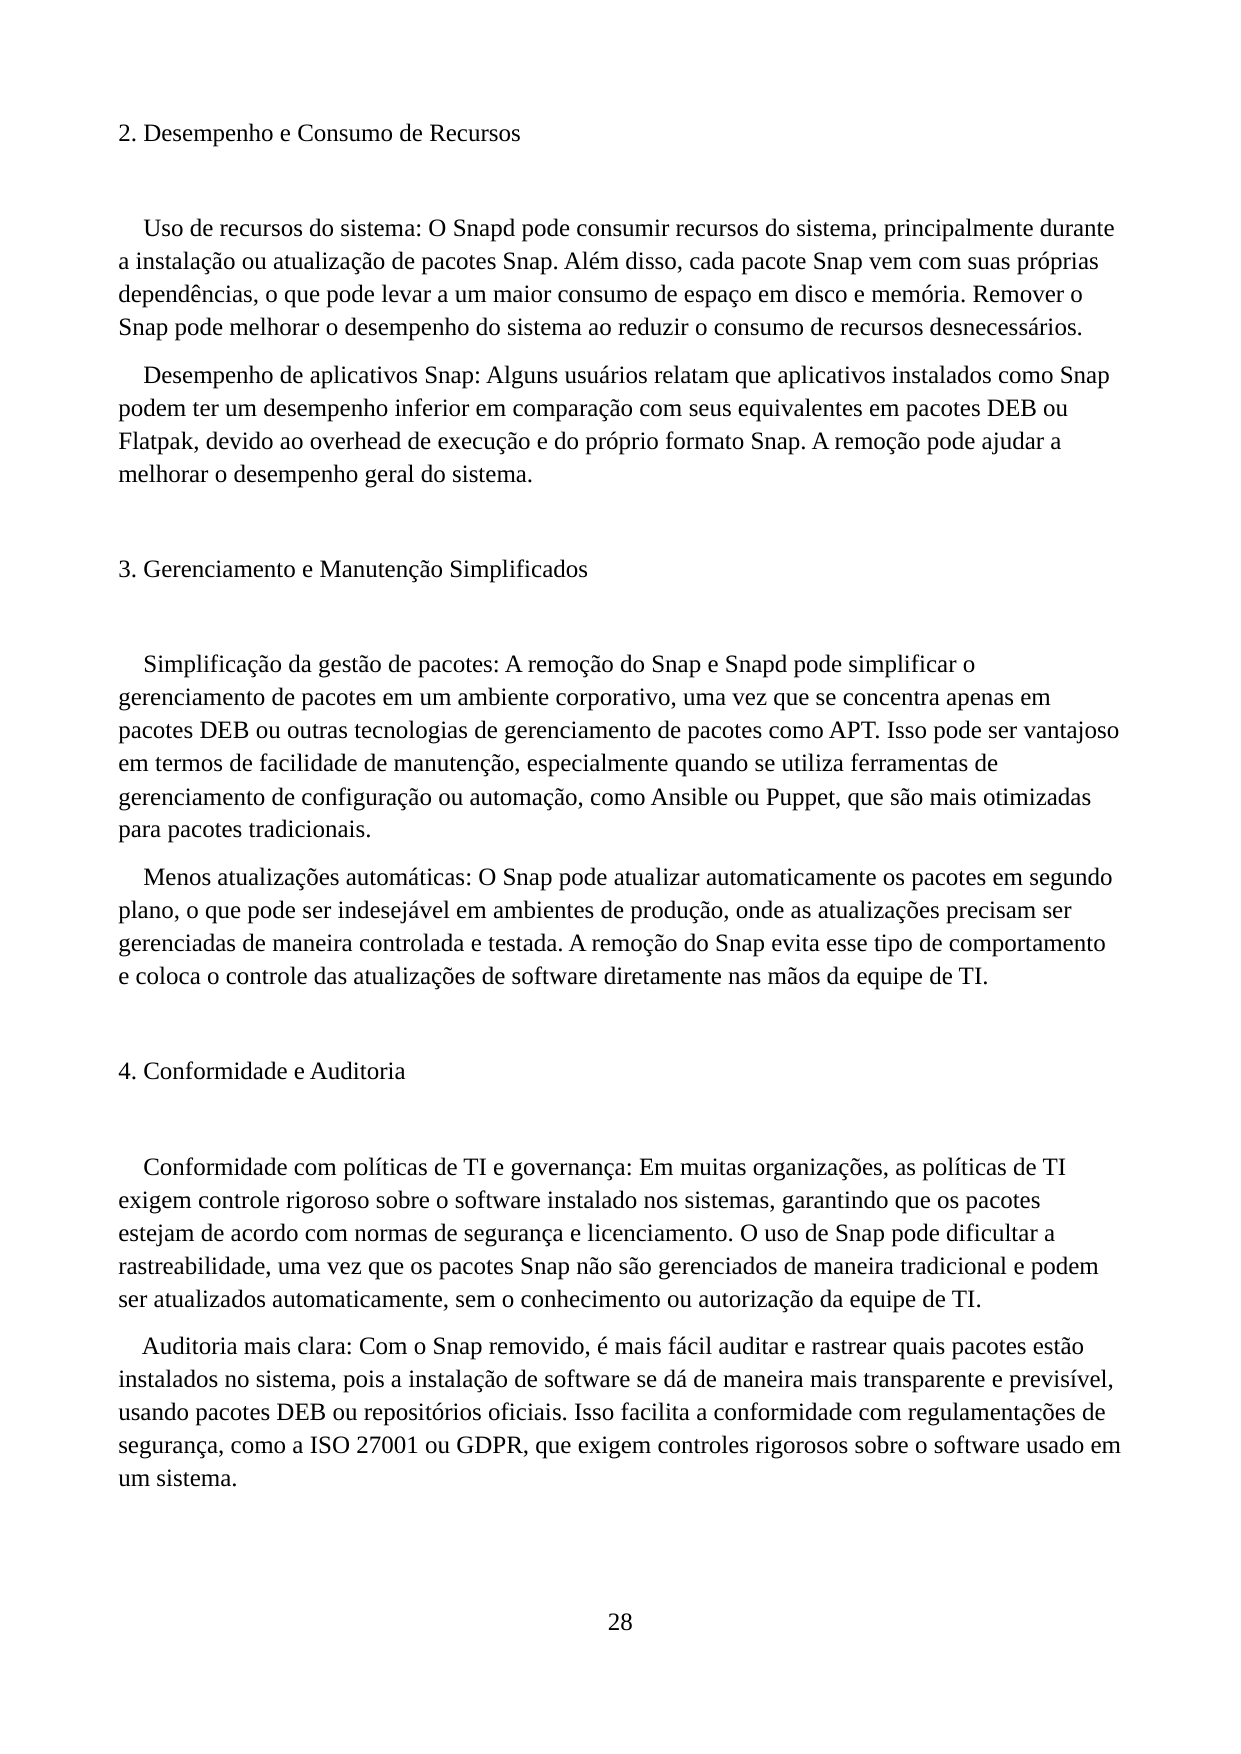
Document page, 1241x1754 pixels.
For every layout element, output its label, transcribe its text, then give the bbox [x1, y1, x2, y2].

text 3. Gerenciamento e Manutenção Simplificados [118, 554, 1122, 583]
text Uso de recursos do sistema: O Snapd pode consumir recursos do sistema, principalmente durante a instalação ou atualização de pacotes Snap. Além disso, cada pacote Snap vem com suas próprias dependências, o que pode levar a um maior consumo de espaço em disco e memória. Remover o Snap pode melhorar o desempenho do sistema ao reduzir o consumo de recursos desnecessários. [118, 213, 1122, 341]
text 2. Desempenho e Consumo de Recursos [118, 118, 1122, 147]
text Desempenho de aplicativos Snap: Alguns usuários relatam que aplicativos instalados como Snap podem ter um desempenho inferior em comparação com seus equivalentes em pacotes DEB ou Flatpak, devido ao overhead de execução e do próprio formato Snap. A remoção pode ajudar a melhorar o desempenho geral do sistema. [118, 360, 1122, 488]
text Auditoria mais clara: Com o Snap removido, é mais fácil auditar e rastrear quais pacotes estão instalados no sistema, pois a instalação de software se dá de maneira mais transparente e previsível, usando pacotes DEB ou repositórios oficiais. Isso facilita a conformidade com regulamentações de segurança, como a ISO 27001 ou GDPR, que exigem controles rigorosos sobre o software usado em um sistema. [118, 1331, 1122, 1492]
text Conformidade com políticas de TI e governança: Em muitas organizações, as políticas de TI exigem controle rigoroso sobre o software instalado nos sistemas, garantindo que os pacotes estejam de acordo com normas de segurança e licenciamento. O uso de Snap pode dificultar a rastreabilidade, uma vez que os pacotes Snap não são gerenciados de maneira tradicional e podem ser atualizados automaticamente, sem o conhecimento ou autorização da equipe de TI. [118, 1152, 1122, 1312]
text Menos atualizações automáticas: O Snap pode atualizar automaticamente os pacotes em segundo plano, o que pode ser indesejável em ambientes de produção, onde as atualizações precisam ser gerenciadas de maneira controlada e testada. A remoção do Snap evita esse tipo de comportamento e coloca o controle das atualizações de software diretamente nas mãos da equipe de TI. [118, 862, 1122, 990]
text 4. Conformidade e Auditoria [118, 1056, 1122, 1085]
text Simplificação da gestão de pacotes: A remoção do Snap e Snapd pode simplificar o gerenciamento de pacotes em um ambiente corporativo, uma vez que se concentra apenas em pacotes DEB ou outras tecnologias de gerenciamento de pacotes como APT. Isso pode ser vantajoso em termos de facilidade de manutenção, especialmente quando se utiliza ferramentas de gerenciamento de configuração ou automação, como Ansible ou Puppet, que são mais otimizadas para pacotes tradicionais. [118, 649, 1122, 843]
